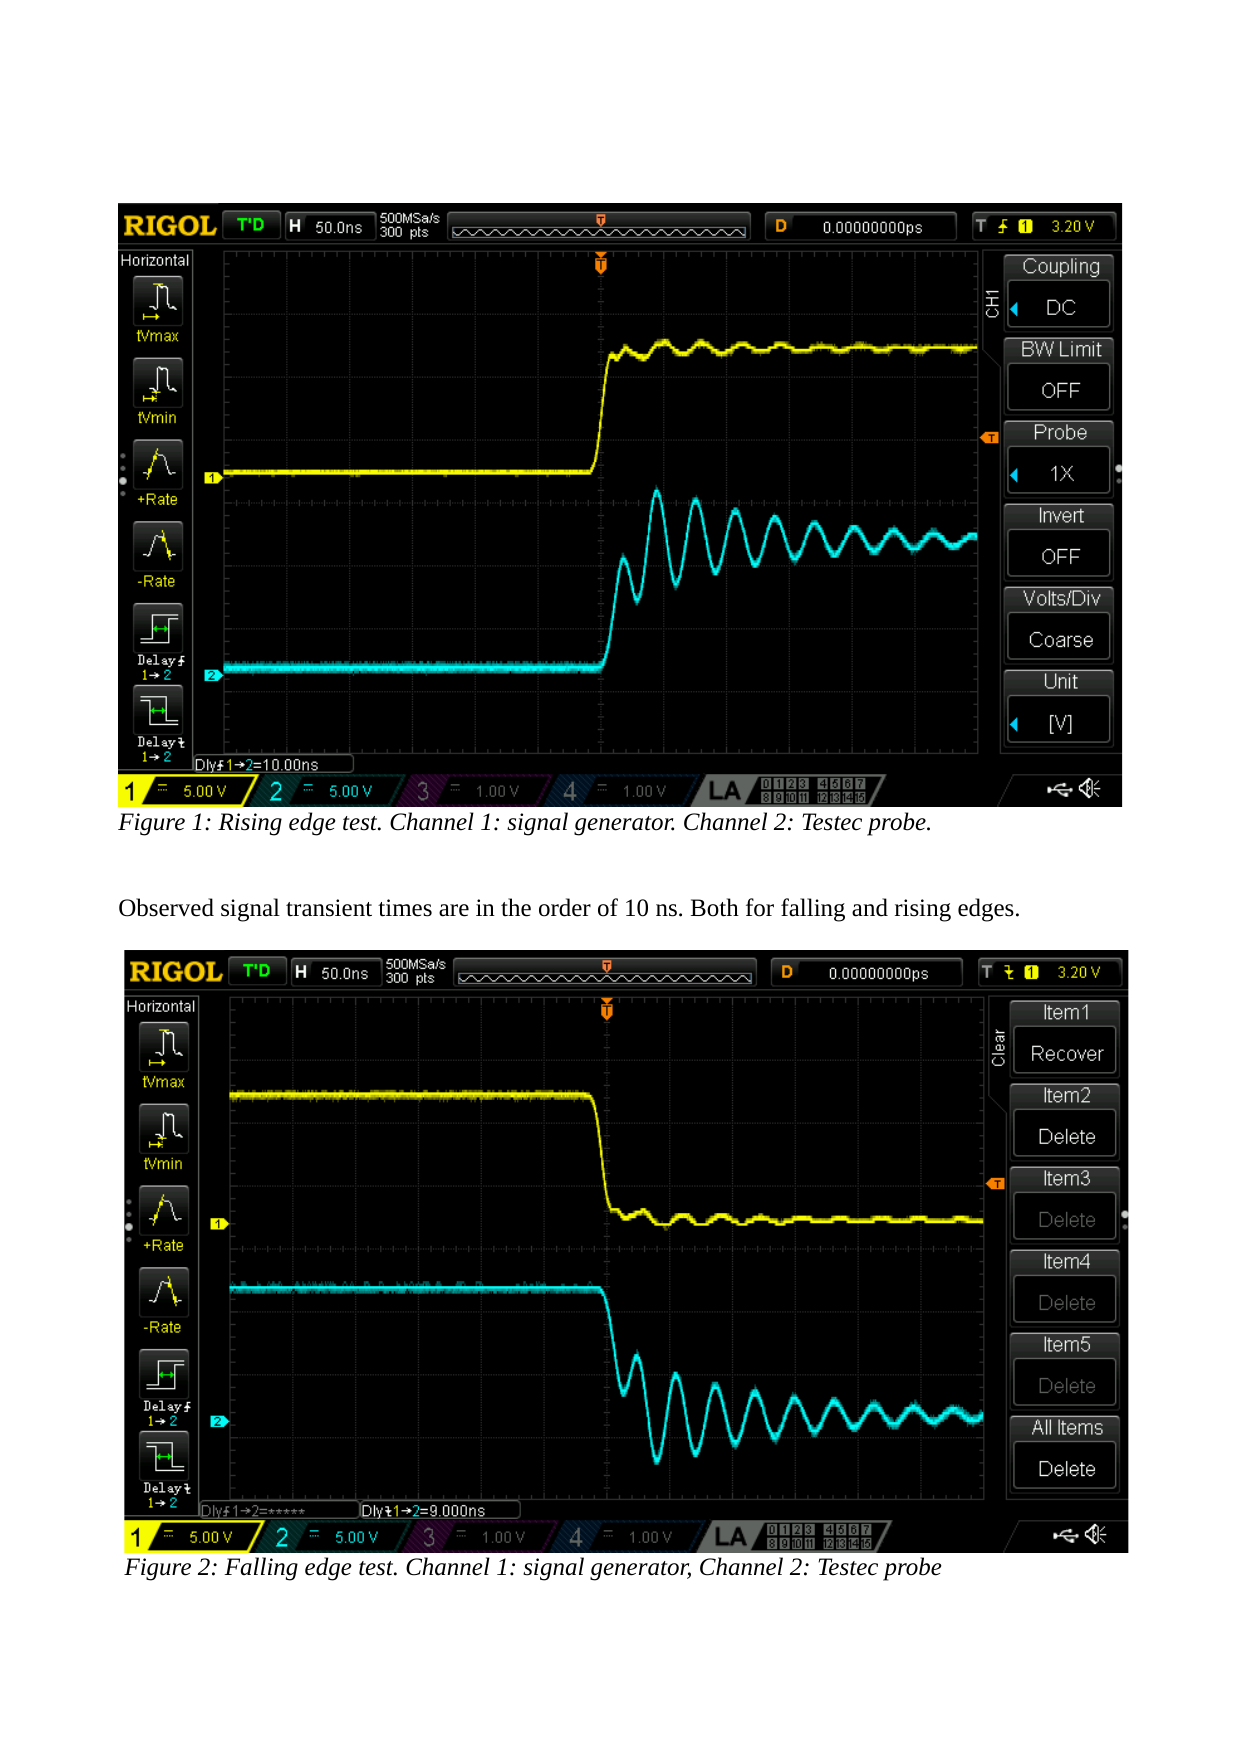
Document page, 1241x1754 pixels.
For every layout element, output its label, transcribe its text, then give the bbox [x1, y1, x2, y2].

picture [118, 203, 1123, 807]
picture [124, 950, 1129, 1553]
text Observed signal transient times are in the order of 10 ns. Both for falling and rising edges. [118, 835, 1122, 922]
text Figure 2: Falling edge test. Channel 1: signal generator, Channel 2: Testec probe [124, 1553, 1128, 1581]
text [124, 937, 1128, 950]
text Figure 1: Rising edge test. Channel 1: signal generator. Channel 2: Testec probe. [118, 807, 1122, 835]
